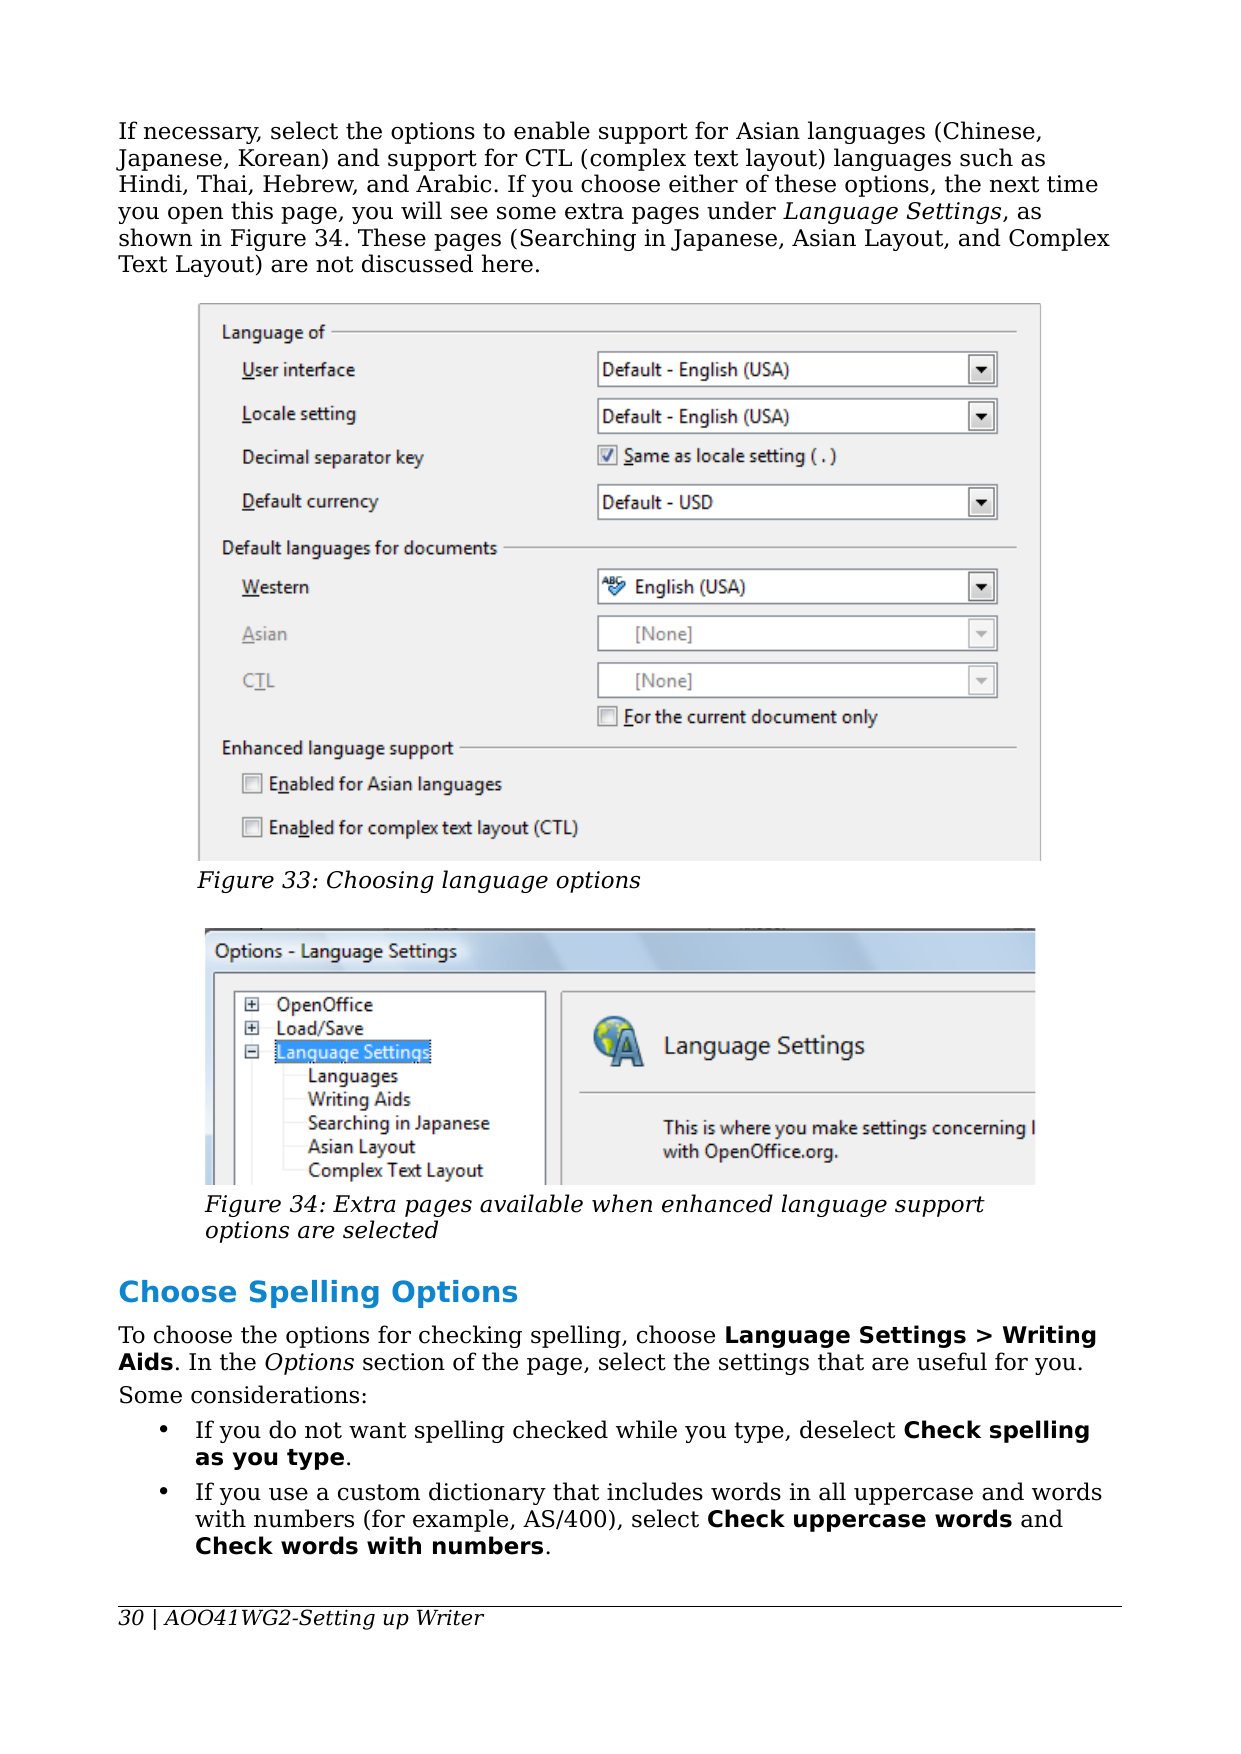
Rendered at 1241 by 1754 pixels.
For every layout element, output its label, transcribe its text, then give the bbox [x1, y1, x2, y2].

picture [197, 303, 1042, 861]
text Figure 33: Choosing language options [197, 867, 1043, 894]
text If necessary, select the options to enable support for Asian languages (Chinese, Japanese, Korean) and support for CTL (complex text layout) languages such as Hindi, Thai, Hebrew, and Arabic. If you choose either of these options, the next time you open this page, you will see some extra pages under Language Settings, as shown in Figure 34. These pages (Searching in Japanese, Asian Layout, and Complex Text Layout) are not discussed here. [118, 118, 1122, 278]
subtitle Choose Spelling Options [118, 1276, 1122, 1310]
text Figure 34: Extra pages available when enhanced language support options are selected [205, 1191, 1035, 1244]
list If you do not want spelling checked while you type, deselect Check spelling as you type. [156, 1415, 1122, 1471]
picture [204, 928, 1036, 1185]
list Some considerations: [118, 1382, 1122, 1408]
list If you use a custom dictionary that includes words in all uppercase and words with numbers (for example, AS/400), select Check uppercase words and Check words with numbers. [156, 1477, 1122, 1559]
list To choose the options for checking spelling, choose Language Settings > Writing Aids. In the Options section of the page, select the settings that are useful for you. [118, 1322, 1122, 1375]
